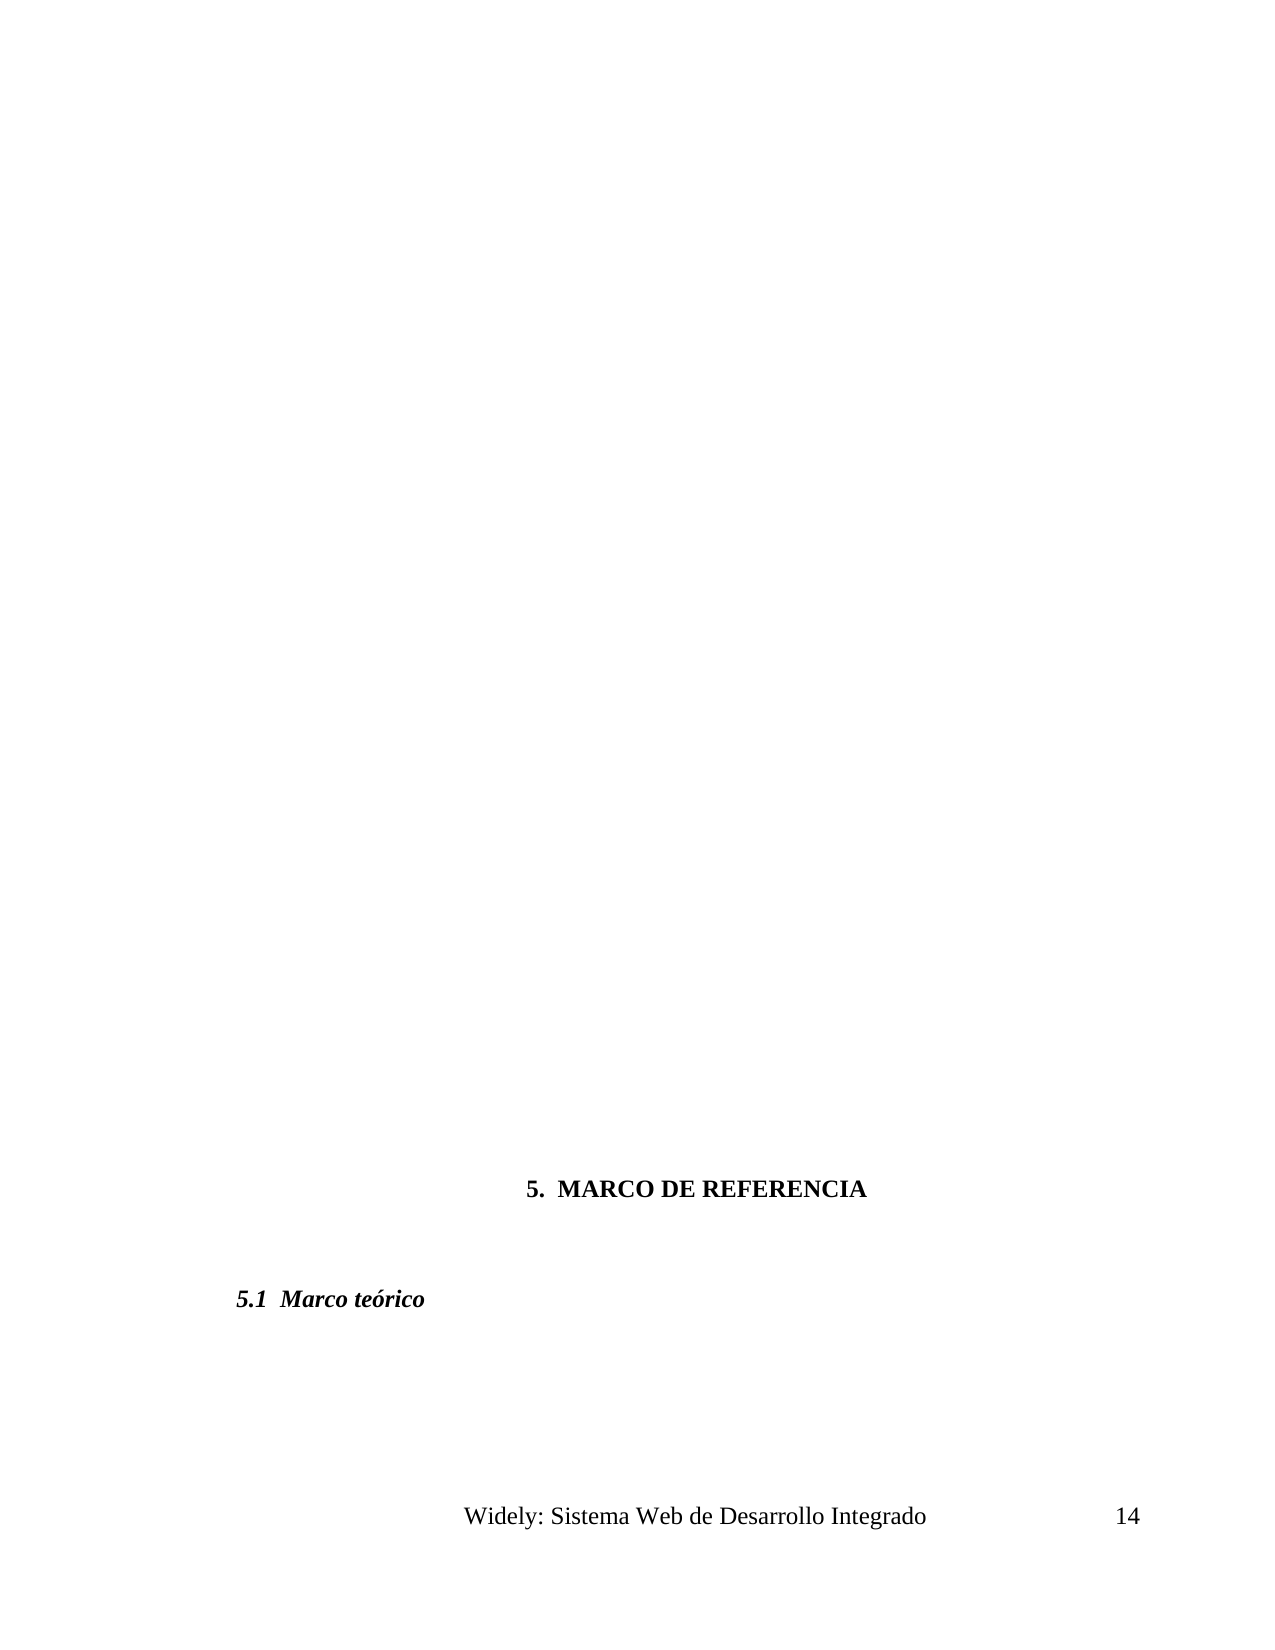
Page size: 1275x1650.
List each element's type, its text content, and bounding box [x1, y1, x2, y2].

subtitle 5.1 Marco teórico [236, 1286, 1157, 1313]
subtitle 5. MARCO DE REFERENCIA [236, 1175, 1157, 1202]
